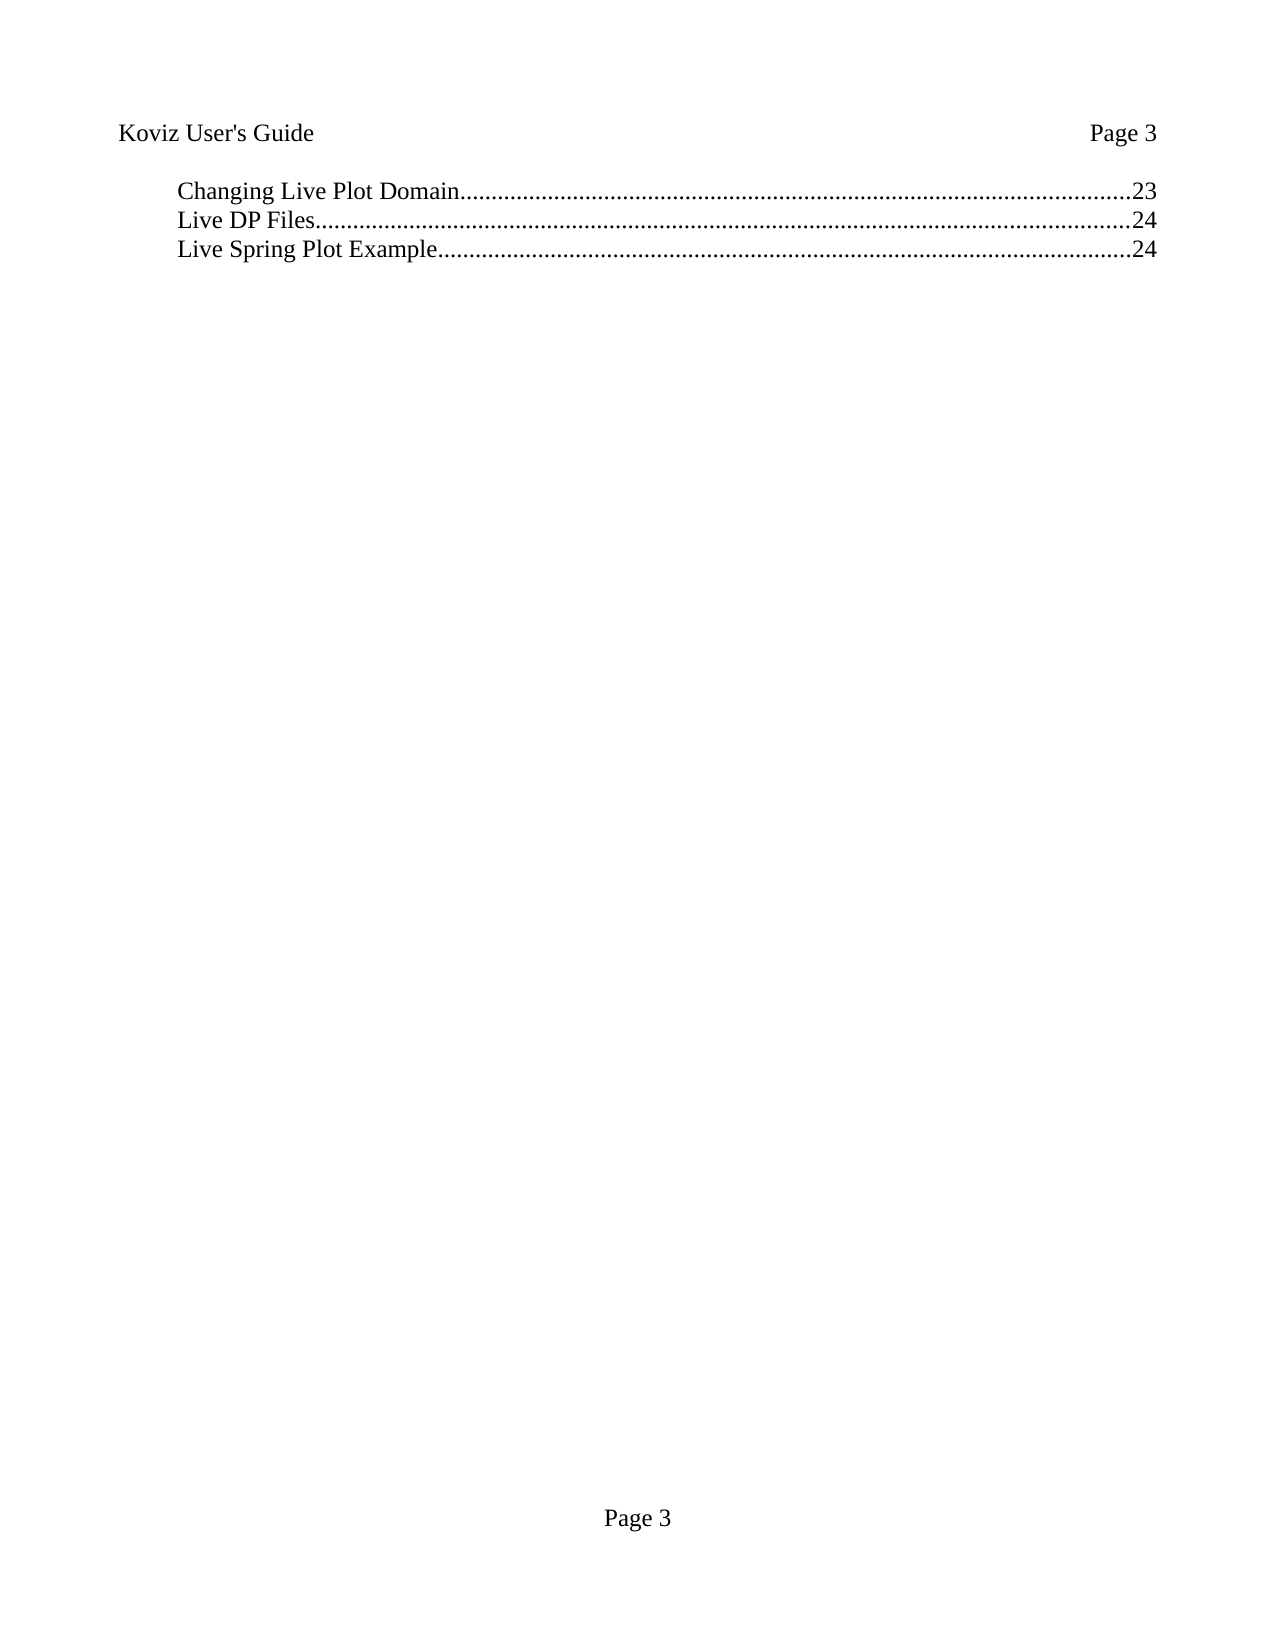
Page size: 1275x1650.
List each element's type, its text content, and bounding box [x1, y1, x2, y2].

text Live DP Files 24 [177, 205, 1157, 234]
text Changing Live Plot Domain 23 [177, 176, 1157, 205]
text Live Spring Plot Example 24 [177, 234, 1157, 263]
